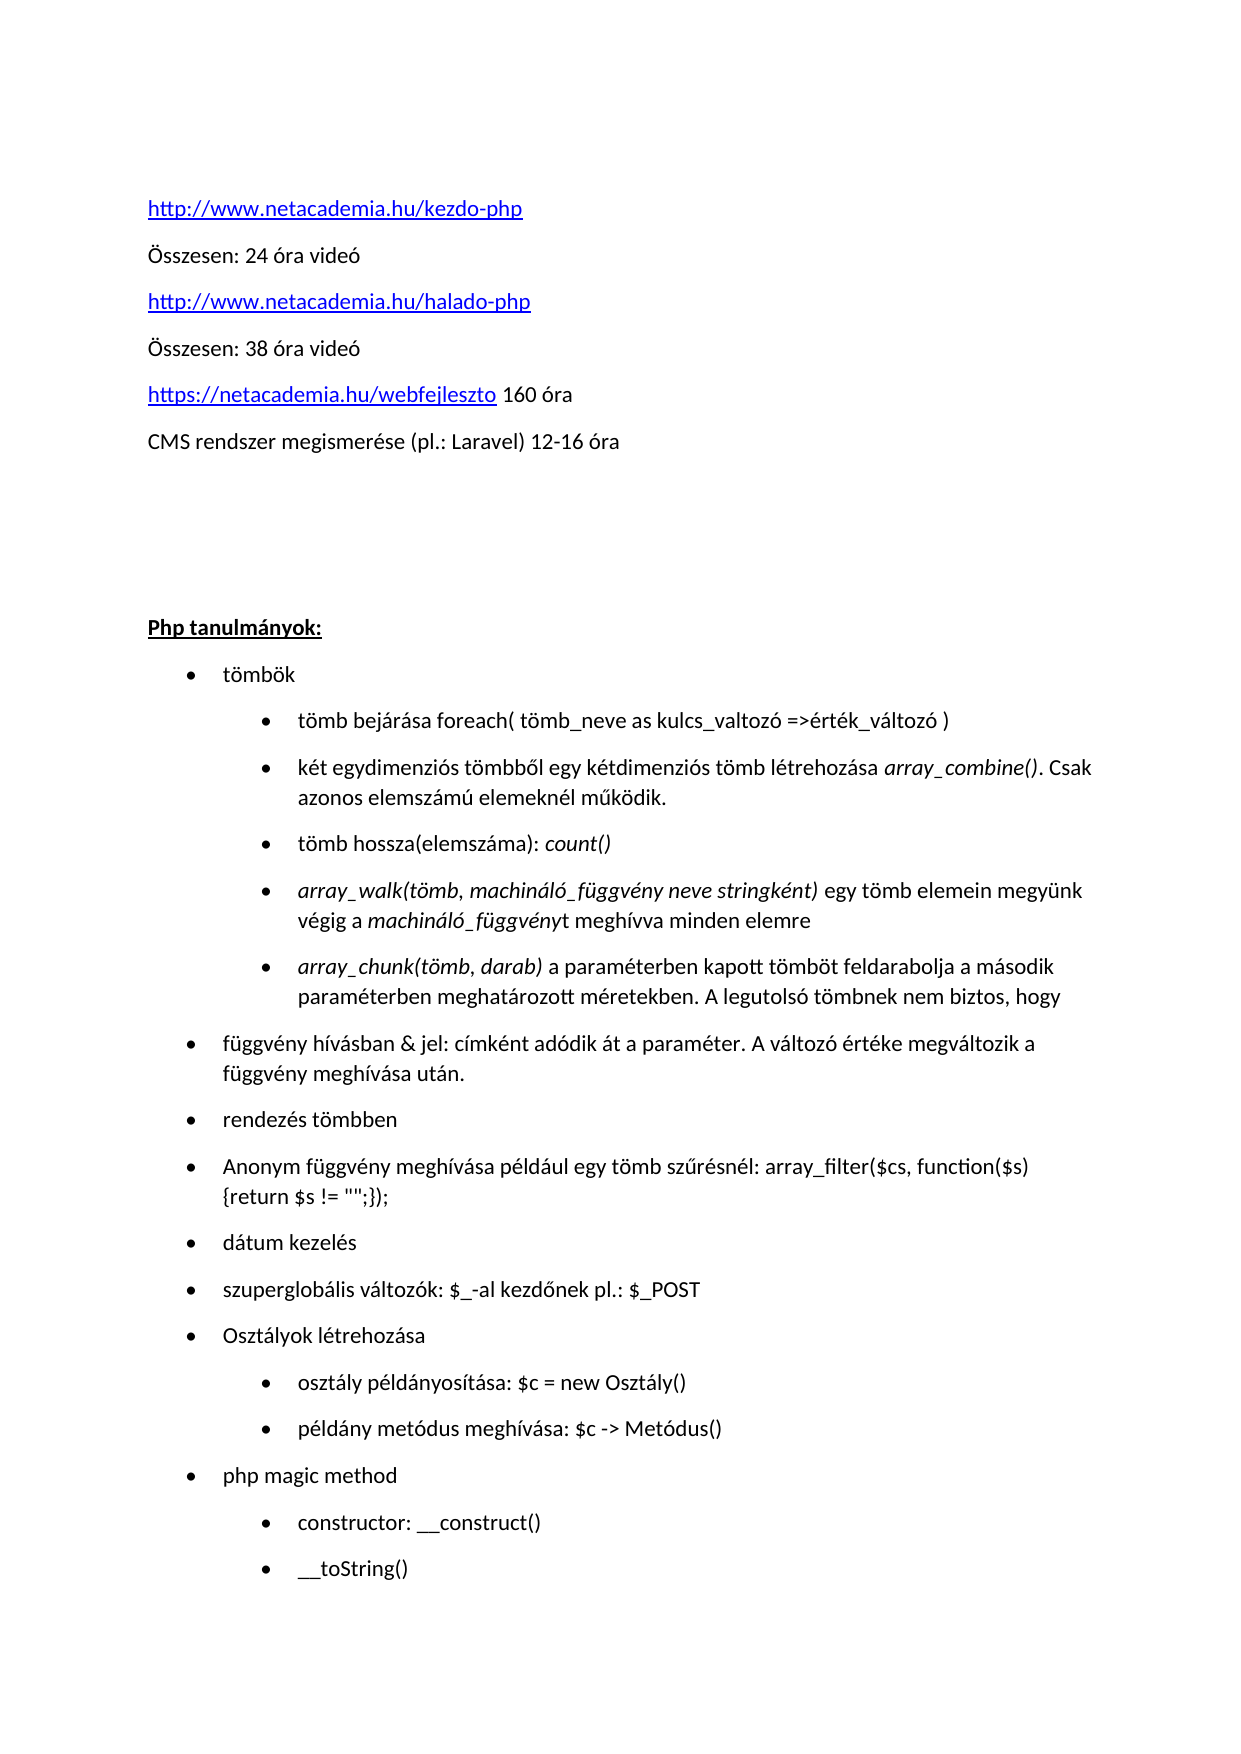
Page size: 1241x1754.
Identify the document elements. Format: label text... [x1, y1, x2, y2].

list rendezés tömbben [185, 1105, 1093, 1133]
list Osztályok létrehozása [185, 1321, 1093, 1349]
list szuperglobális változók: $_-al kezdőnek pl.: $_POST [185, 1275, 1093, 1303]
list két egydimenziós tömbből egy kétdimenziós tömb létrehozása array_combine(). Csak azonos elemszámú elemeknél működik. [260, 753, 1093, 811]
list Anonym függvény meghívása például egy tömb szűrésnél: array_filter($cs, function($s) {return $s != "";}); [185, 1152, 1093, 1210]
list tömb hossza(elemszáma): count() [260, 829, 1093, 857]
text CMS rendszer megismerése (pl.: Laravel) 12-16 óra [148, 427, 1093, 455]
list tömbök [185, 660, 1093, 688]
list array_chunk(tömb, darab) a paraméterben kapott tömböt feldarabolja a második paraméterben meghatározott méretekben. A legutolsó tömbnek nem biztos, hogy [260, 952, 1093, 1010]
list tömb bejárása foreach( tömb_neve as kulcs_valtozó =>érték_változó ) [260, 706, 1093, 734]
list constructor: __construct() [260, 1508, 1093, 1536]
list függvény hívásban & jel: címként adódik át a paraméter. A változó értéke megváltozik a függvény meghívása után. [185, 1029, 1093, 1087]
list array_walk(tömb, machináló_függvény neve stringként) egy tömb elemein megyünk végig a machináló_függvényt meghívva minden elemre [260, 876, 1093, 934]
text Összesen: 38 óra videó [148, 334, 1093, 362]
text http://www.netacademia.hu/halado-php [148, 287, 1093, 315]
text http://www.netacademia.hu/kezdo-php [148, 194, 1093, 222]
text https://netacademia.hu/webfejleszto 160 óra [148, 380, 1093, 408]
list példány metódus meghívása: $c -> Metódus() [260, 1414, 1093, 1443]
list dátum kezelés [185, 1228, 1093, 1256]
list php magic method [185, 1461, 1093, 1489]
list __toString() [260, 1554, 1093, 1582]
text Összesen: 24 óra videó [148, 241, 1093, 269]
list osztály példányosítása: $c = new Osztály() [260, 1368, 1093, 1396]
text Php tanulmányok: [148, 613, 1093, 641]
